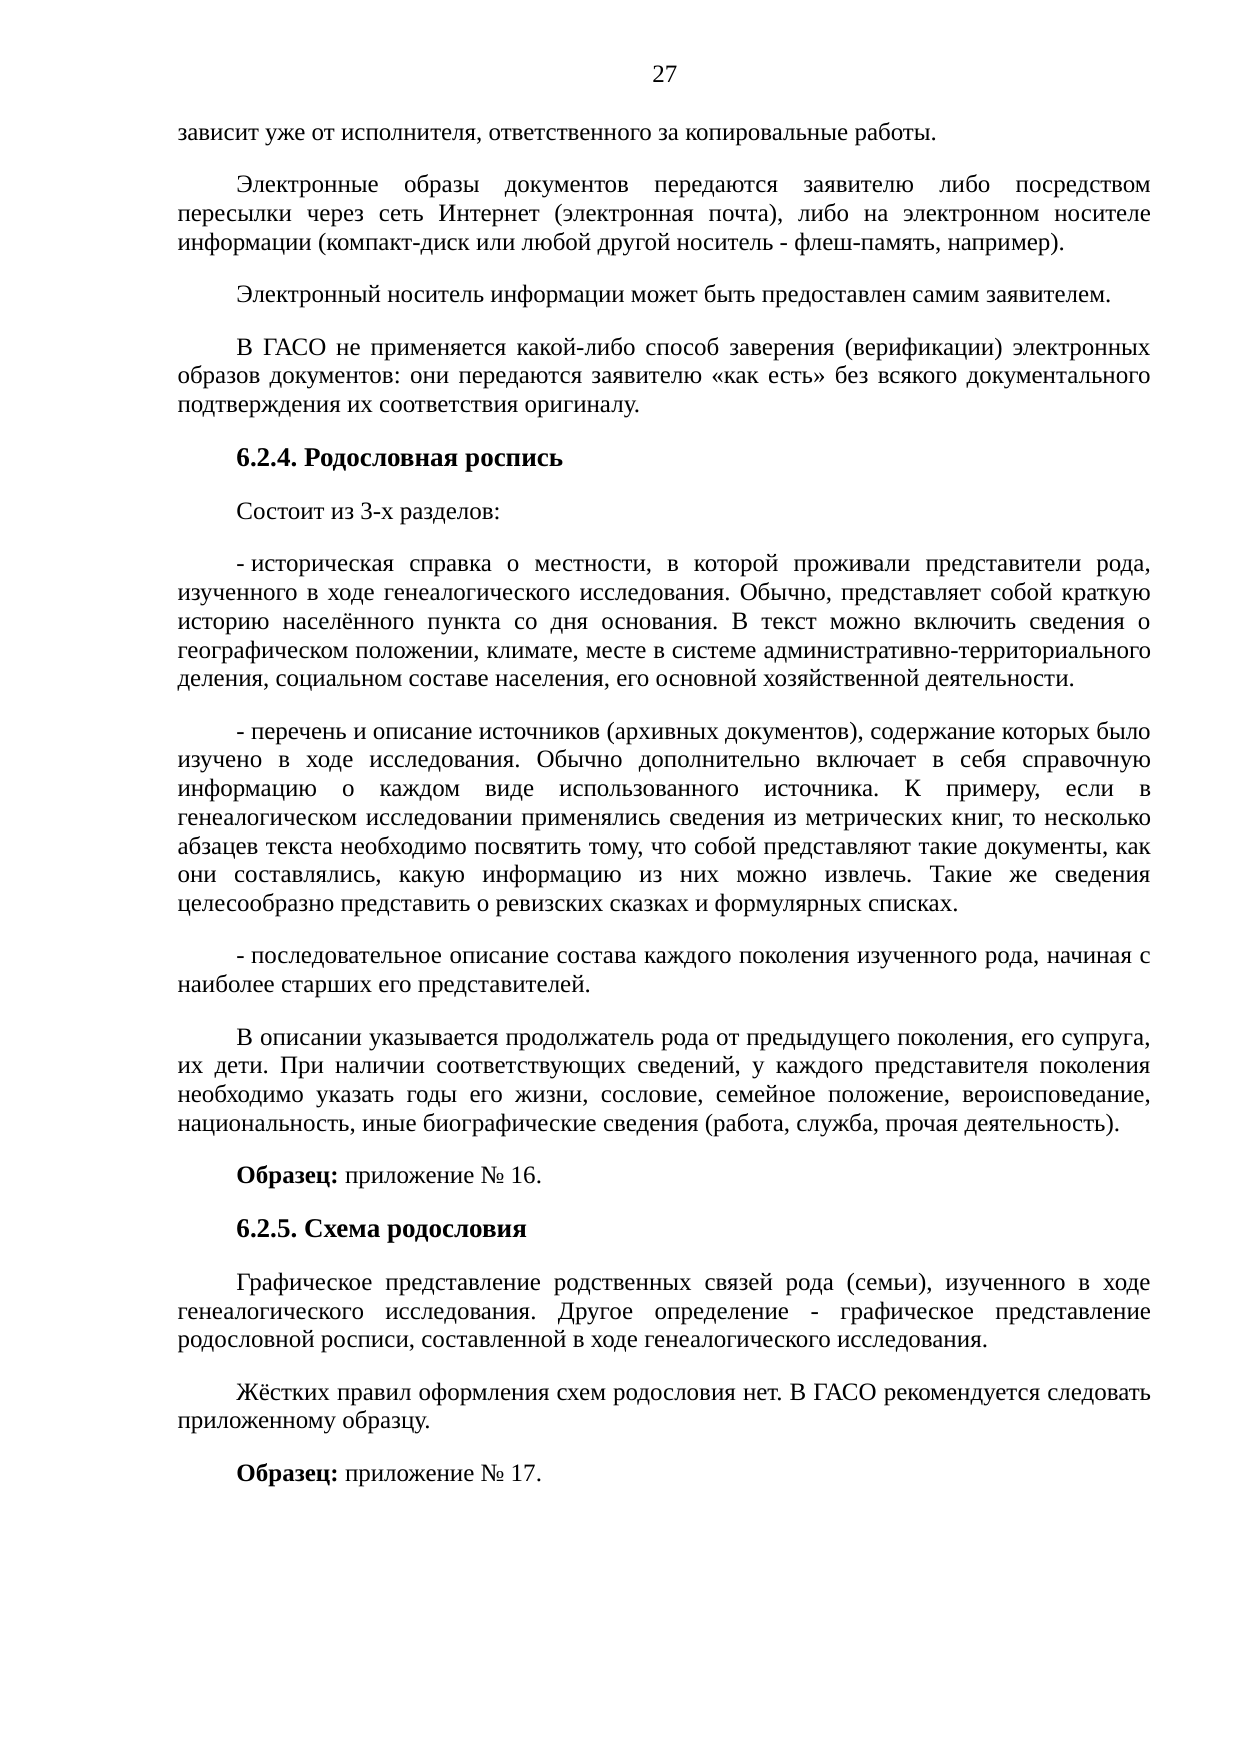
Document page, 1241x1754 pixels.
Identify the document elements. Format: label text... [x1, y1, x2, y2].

text Образец: приложение № 17. [177, 1458, 1152, 1487]
text - перечень и описание источников (архивных документов), содержание которых было изучено в ходе исследования. Обычно дополнительно включает в себя справочную информацию о каждом виде использованного источника. К примеру, если в генеалогическом исследовании применялись сведения из метрических книг, то несколько абзацев текста необходимо посвятить тому, что собой представляют такие документы, как они составлялись, какую информацию из них можно извлечь. Такие же сведения целесообразно представить о ревизских сказках и формулярных списках. [177, 716, 1152, 917]
text Графическое представление родственных связей рода (семьи), изученного в ходе генеалогического исследования. Другое определение - графическое представление родословной росписи, составленной в ходе генеалогического исследования. [177, 1267, 1152, 1353]
text Электронные образы документов передаются заявителю либо посредством пересылки через сеть Интернет (электронная почта), либо на электронном носителе информации (компакт-диск или любой другой носитель - флеш-память, например). [177, 169, 1152, 256]
text В описании указывается продолжатель рода от предыдущего поколения, его супруга, их дети. При наличии соответствующих сведений, у каждого представителя поколения необходимо указать годы его жизни, сословие, семейное положение, вероисповедание, национальность, иные биографические сведения (работа, служба, прочая деятельность). [177, 1022, 1152, 1137]
text Электронный носитель информации может быть предоставлен самим заявителем. [177, 279, 1152, 308]
text В ГАСО не применяется какой-либо способ заверения (верификации) электронных образов документов: они передаются заявителю «как есть» без всякого документального подтверждения их соответствия оригиналу. [177, 332, 1152, 418]
text - историческая справка о местности, в которой проживали представители рода, изученного в ходе генеалогического исследования. Обычно, представляет собой краткую историю населённого пункта со дня основания. В текст можно включить сведения о географическом положении, климате, месте в системе административно-территориального деления, социальном составе населения, его основной хозяйственной деятельности. [177, 548, 1152, 692]
list Родословная роспись [177, 441, 1152, 473]
text зависит уже от исполнителя, ответственного за копировальные работы. [177, 117, 1152, 146]
text Жёстких правил оформления схем родословия нет. В ГАСО рекомендуется следовать приложенному образцу. [177, 1377, 1152, 1434]
text Состоит из 3-х разделов: [177, 496, 1152, 525]
list Схема родословия [177, 1212, 1152, 1243]
text Образец: приложение № 16. [177, 1160, 1152, 1189]
text - последовательное описание состава каждого поколения изученного рода, начиная с наиболее старших его представителей. [177, 941, 1152, 998]
